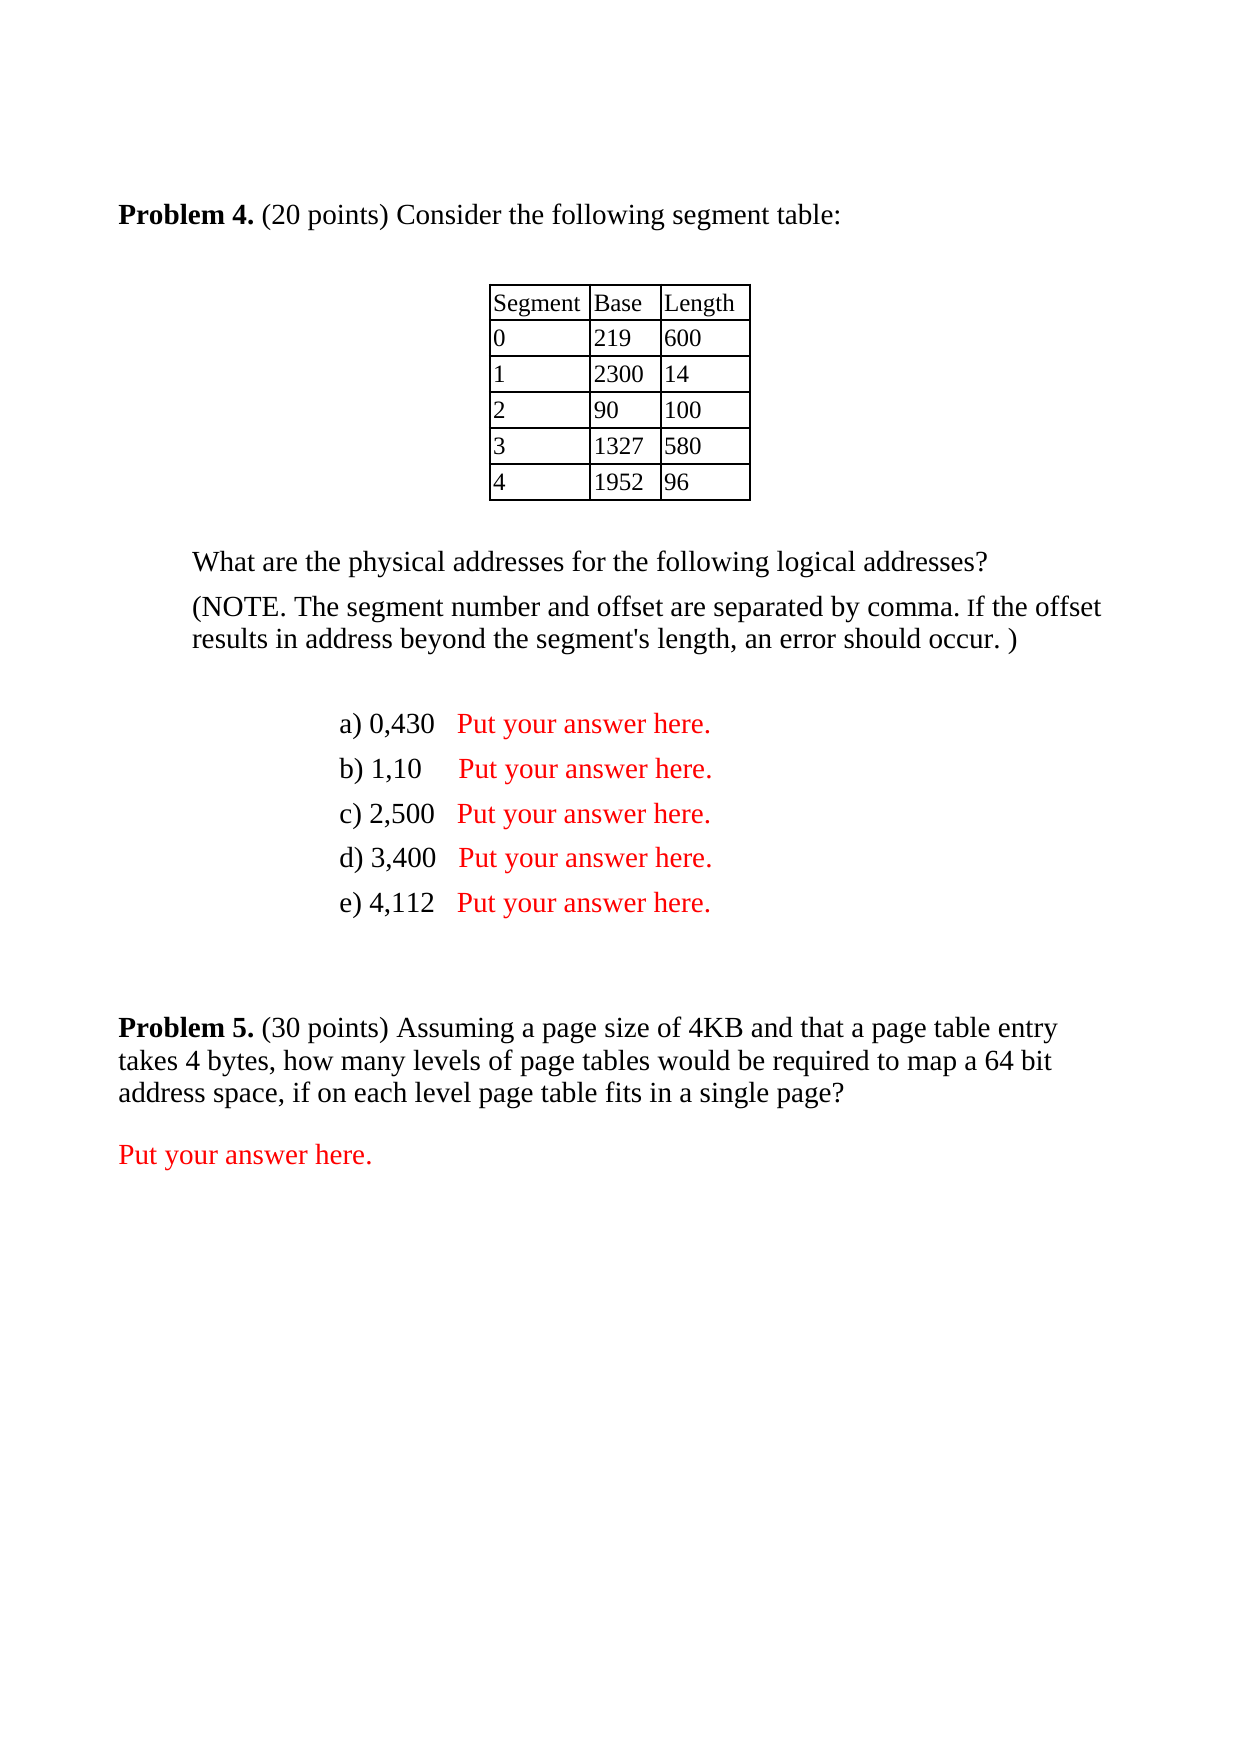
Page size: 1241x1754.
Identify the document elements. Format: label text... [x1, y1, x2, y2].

table_cell 4 [491, 465, 589, 498]
list What are the physical addresses for the following logical addresses? [162, 545, 1122, 578]
list a) 0,430 Put your answer here. [309, 707, 1122, 740]
table_cell 2 [491, 393, 589, 427]
table_cell 1327 [591, 429, 660, 463]
table_cell 96 [662, 465, 749, 498]
table_cell 2300 [591, 357, 660, 391]
list d) 3,400 Put your answer here. [309, 842, 1122, 874]
list b) 1,10 Put your answer here. [309, 752, 1122, 784]
table_cell 1 [491, 357, 589, 391]
table_header Segment [491, 286, 589, 319]
text [118, 118, 1122, 146]
text Problem 4. (20 points) Consider the following segment table: [118, 198, 1122, 231]
table_cell 1952 [591, 465, 660, 498]
table_cell 3 [491, 429, 589, 463]
table_cell 90 [591, 393, 660, 427]
table_header Base [591, 286, 660, 319]
list e) 4,112 Put your answer here. [309, 887, 1122, 919]
table_cell 219 [591, 321, 660, 355]
text Problem 5. (30 points) Assuming a page size of 4KB and that a page table entry takes 4 bytes, how many levels of page tables would be required to map a 64 bit address space, if on each level page table fits in a single page? [118, 1012, 1122, 1109]
list (NOTE. The segment number and offset are separated by comma. If the offset results in address beyond the segment's length, an error should occur. ) [162, 590, 1122, 655]
table_cell 0 [491, 321, 589, 355]
table_cell 600 [662, 321, 749, 355]
table_header Length [662, 286, 749, 319]
table_cell 580 [662, 429, 749, 463]
list c) 2,500 Put your answer here. [309, 797, 1122, 829]
text Put your answer here. [118, 1138, 1122, 1171]
table_cell 14 [662, 357, 749, 391]
table_cell 100 [662, 393, 749, 427]
